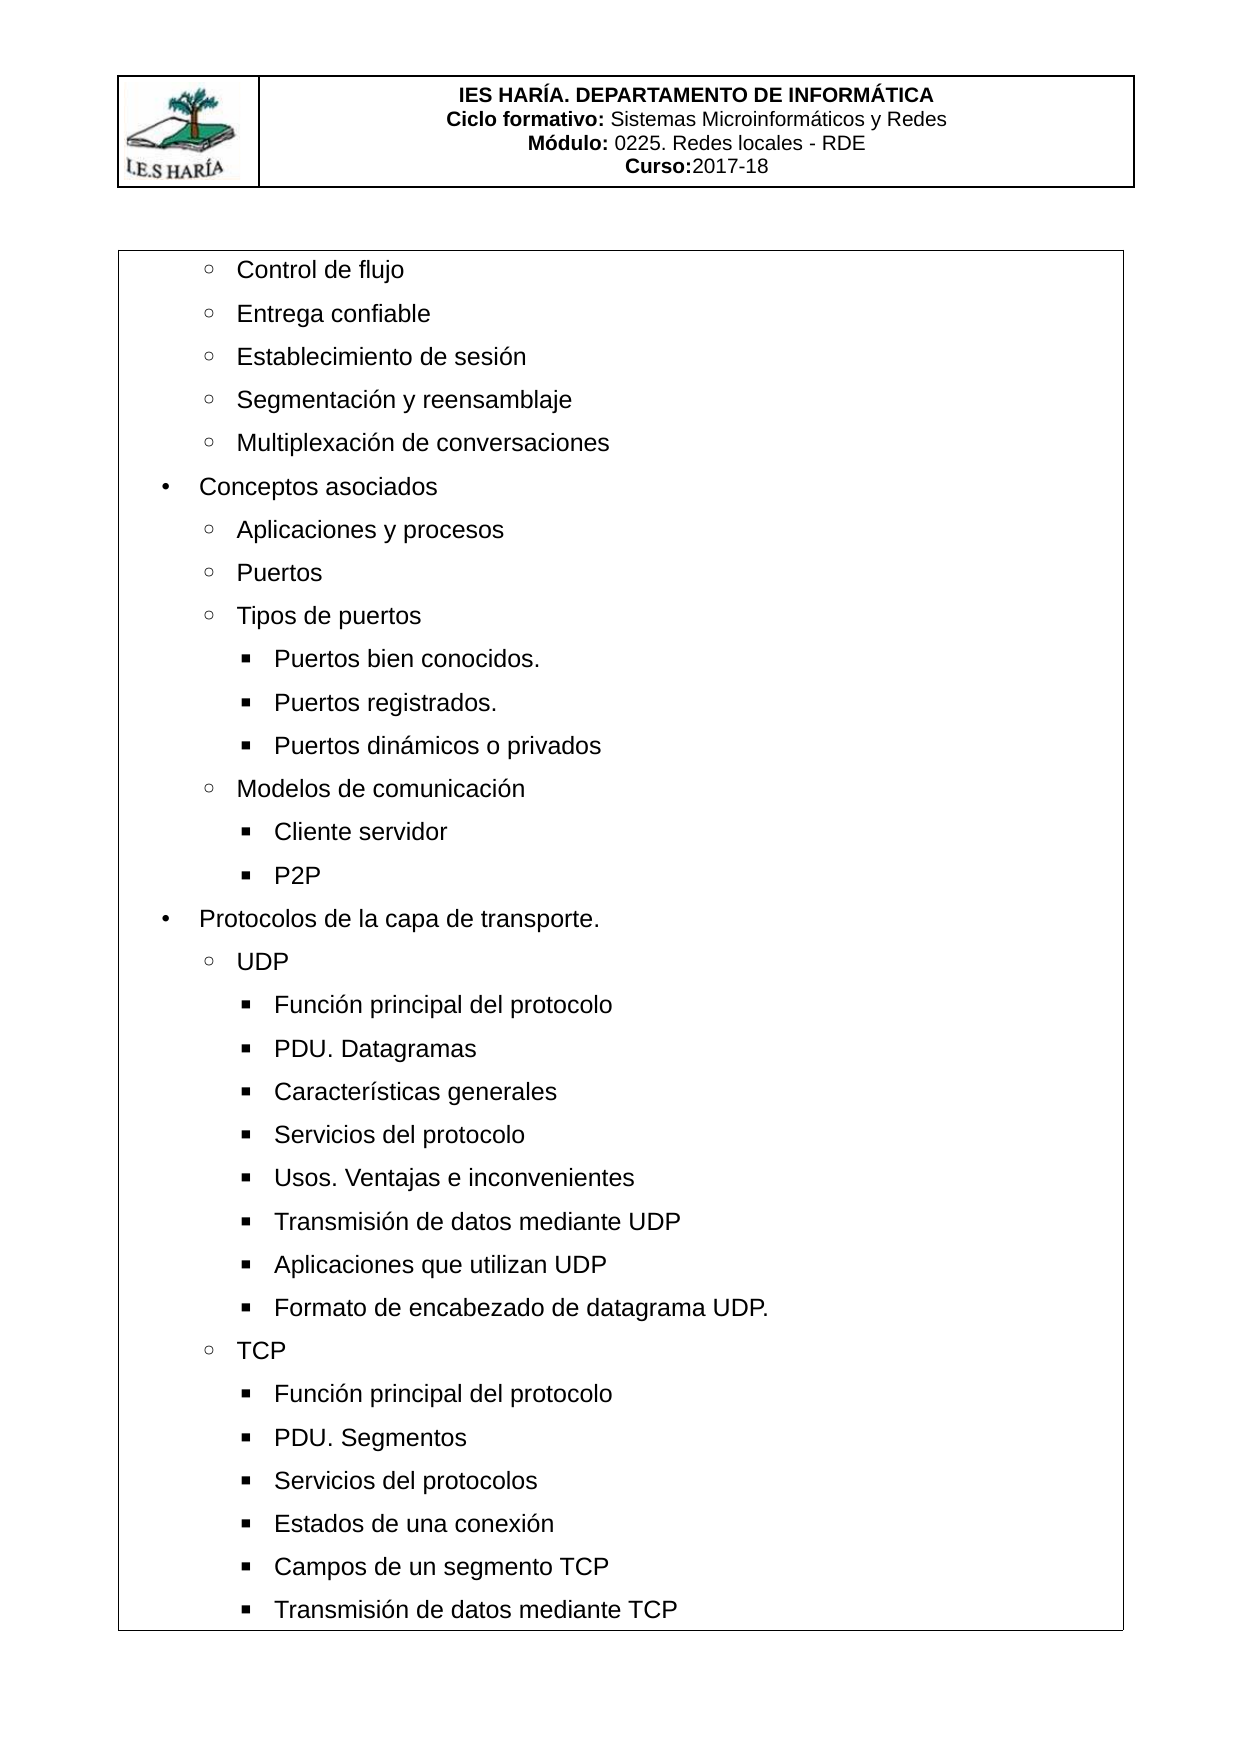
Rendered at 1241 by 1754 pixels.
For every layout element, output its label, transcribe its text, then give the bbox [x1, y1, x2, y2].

picture [123, 82, 241, 180]
table_cell Tareas y funciones de la capa de transporte Servicios principales de la capa de transporte Control de flujo Entrega confiable Establecimiento de sesión Segmentación y reensamblaje Multiplexación de conversaciones Conceptos asociados Aplicaciones y procesos Puertos Tipos de puertos Puertos bien conocidos. Puertos registrados. Puertos dinámicos o privados Modelos de comunicación Cliente servidor P2P Protocolos de la capa de transporte. UDP Función principal del protocolo PDU. Datagramas Características generales Servicios del protocolo Usos. Ventajas e inconvenientes Transmisión de datos mediante UDP Aplicaciones que utilizan UDP Formato de encabezado de datagrama UDP. TCP Función principal del protocolo PDU. Segmentos Servicios del protocolos Estados de una conexión Campos de un segmento TCP Transmisión de datos mediante TCP Herramienta netstat Función de la utilidad Parámetros de uso Columnas de información Tipos de direcciones IP mostradas e implicaciones IP de dispositivo de red Dirección de loopback Dirección global 0.0.0.0 Redireccionamiento de puertos El protocolo NAT Diferencia entre SNAT y DNAT(PAT) Modos de funcionamiento estático y dinámico Parámetros de configuración de PAT [119, 251, 1123, 1630]
